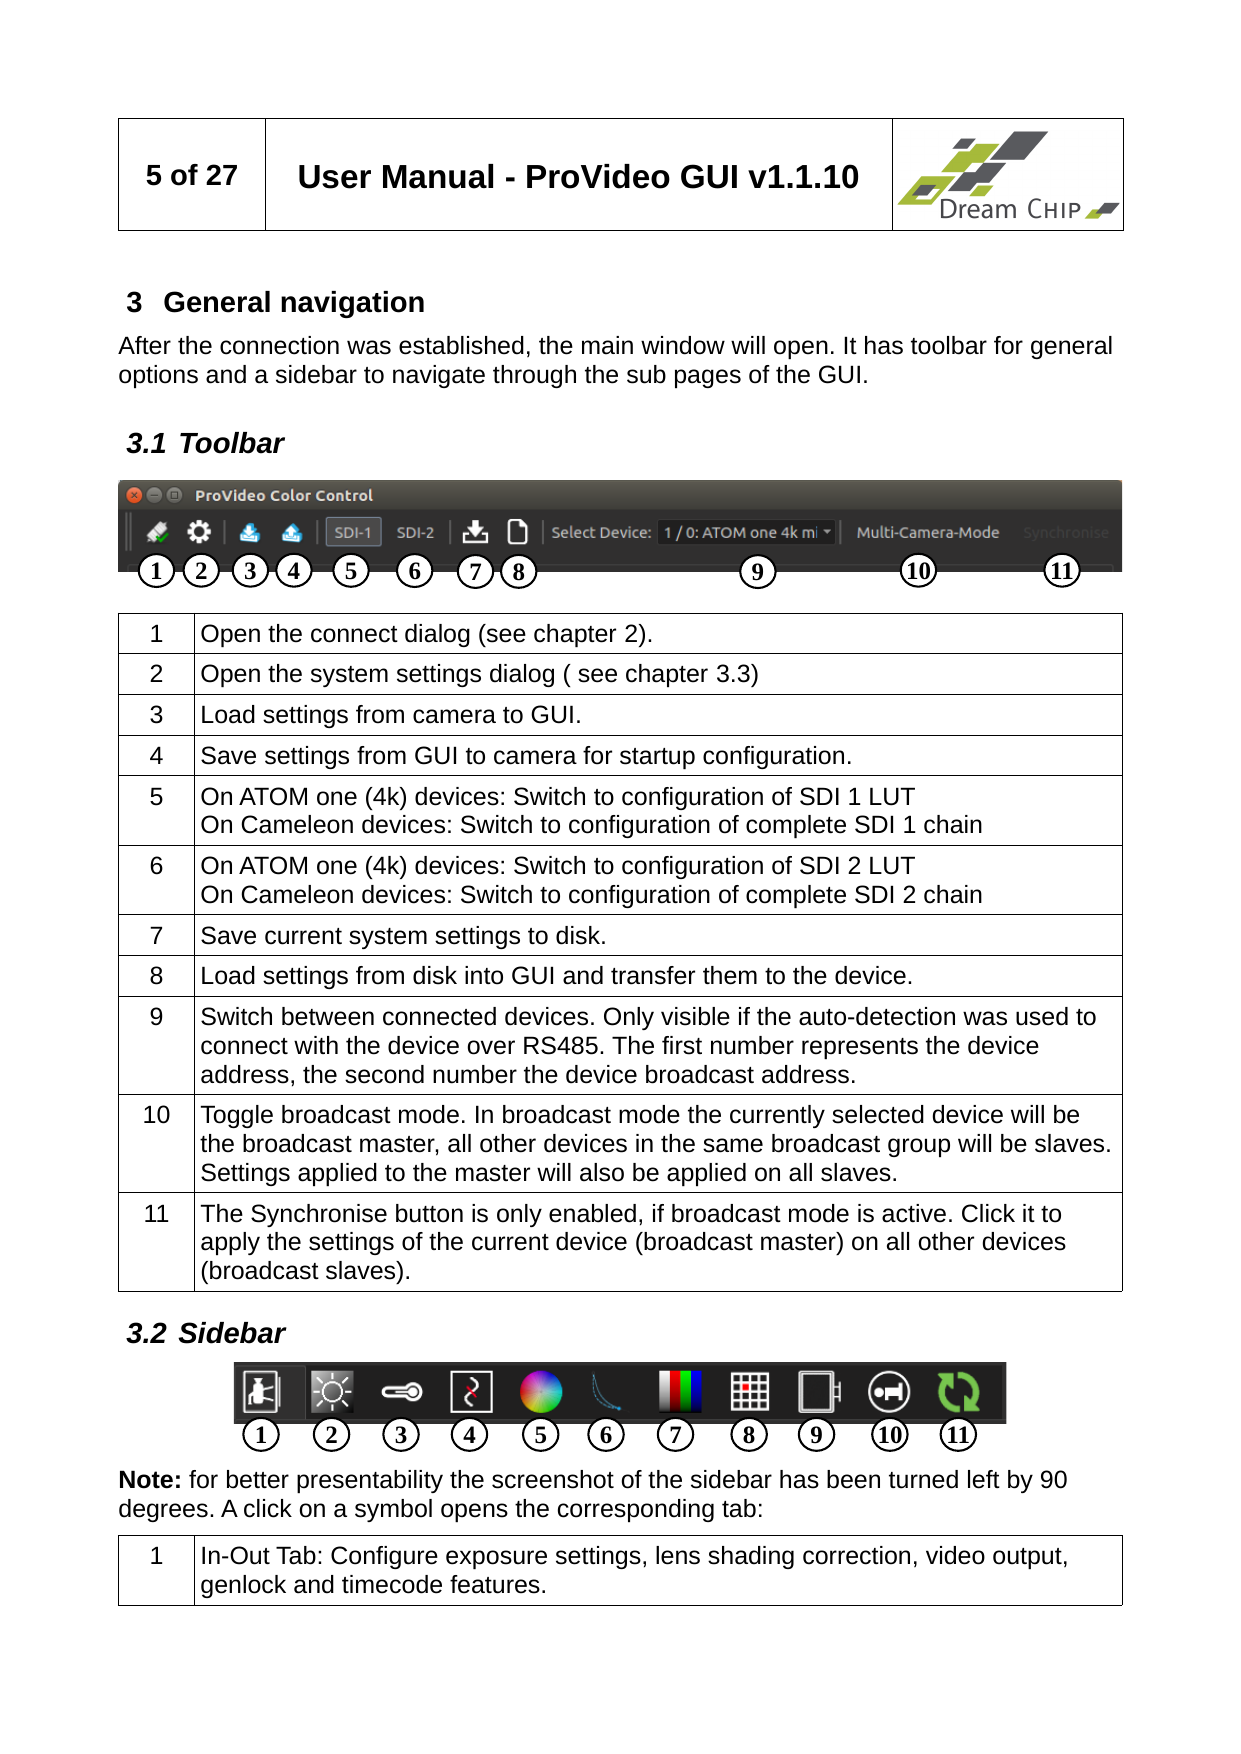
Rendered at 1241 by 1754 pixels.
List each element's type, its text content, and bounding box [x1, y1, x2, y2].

table_cell Save settings from GUI to camera for startup configuration. [195, 736, 1122, 775]
table_cell 4 [119, 736, 194, 775]
table_cell 5 [119, 776, 194, 845]
picture [897, 130, 1120, 220]
table_cell Save current system settings to disk. [195, 915, 1122, 955]
table_cell Load settings from disk into GUI and transfer them to the device. [195, 956, 1122, 996]
table_cell Toggle broadcast mode. In broadcast mode the currently selected device will be the broadcast master, all other devices in the same broadcast group will be slaves. Settings applied to the master will also be applied on all slaves. [195, 1095, 1122, 1192]
table_cell 10 [119, 1095, 194, 1192]
subtitle Toolbar [118, 426, 1122, 459]
table_header 1 [119, 614, 194, 653]
table_cell On ATOM one (4k) devices: Switch to configuration of SDI 1 LUT On Cameleon devices: Switch to configuration of complete SDI 1 chain [195, 776, 1122, 845]
table_cell 6 [119, 846, 194, 914]
table_cell 7 [119, 915, 194, 955]
table_cell 9 [119, 997, 194, 1094]
table_cell 3 [119, 695, 194, 735]
text After the connection was established, the main window will open. It has toolbar for general options and a sidebar to navigate through the sub pages of the GUI. [118, 331, 1122, 388]
text Note: for better presentability the screenshot of the sidebar has been turned left by 90 degrees. A click on a symbol opens the corresponding tab: [118, 1465, 1122, 1522]
table_cell Open the system settings dialog ( see chapter 3.3) [195, 654, 1122, 694]
table_cell 8 [119, 956, 194, 996]
table_cell The Synchronise button is only enabled, if broadcast mode is active. Click it to apply the settings of the current device (broadcast master) on all other devices (broadcast slaves). [195, 1193, 1122, 1291]
subtitle General navigation [118, 285, 1122, 318]
table_cell 11 [119, 1193, 194, 1291]
table_header Open the connect dialog (see chapter 2). [195, 614, 1122, 653]
subtitle Sidebar [118, 1316, 1122, 1349]
table_cell Load settings from camera to GUI. [195, 695, 1122, 735]
table_cell 2 [119, 654, 194, 694]
table_cell Switch between connected devices. Only visible if the auto-detection was used to connect with the device over RS485. The first number represents the device address, the second number the device broadcast address. [195, 997, 1122, 1094]
table_cell On ATOM one (4k) devices: Switch to configuration of SDI 2 LUT On Cameleon devices: Switch to configuration of complete SDI 2 chain [195, 846, 1122, 914]
table_header In-Out Tab: Configure exposure settings, lens shading correction, video output, genlock and timecode features. [195, 1536, 1122, 1604]
table_header 1 [119, 1536, 194, 1604]
